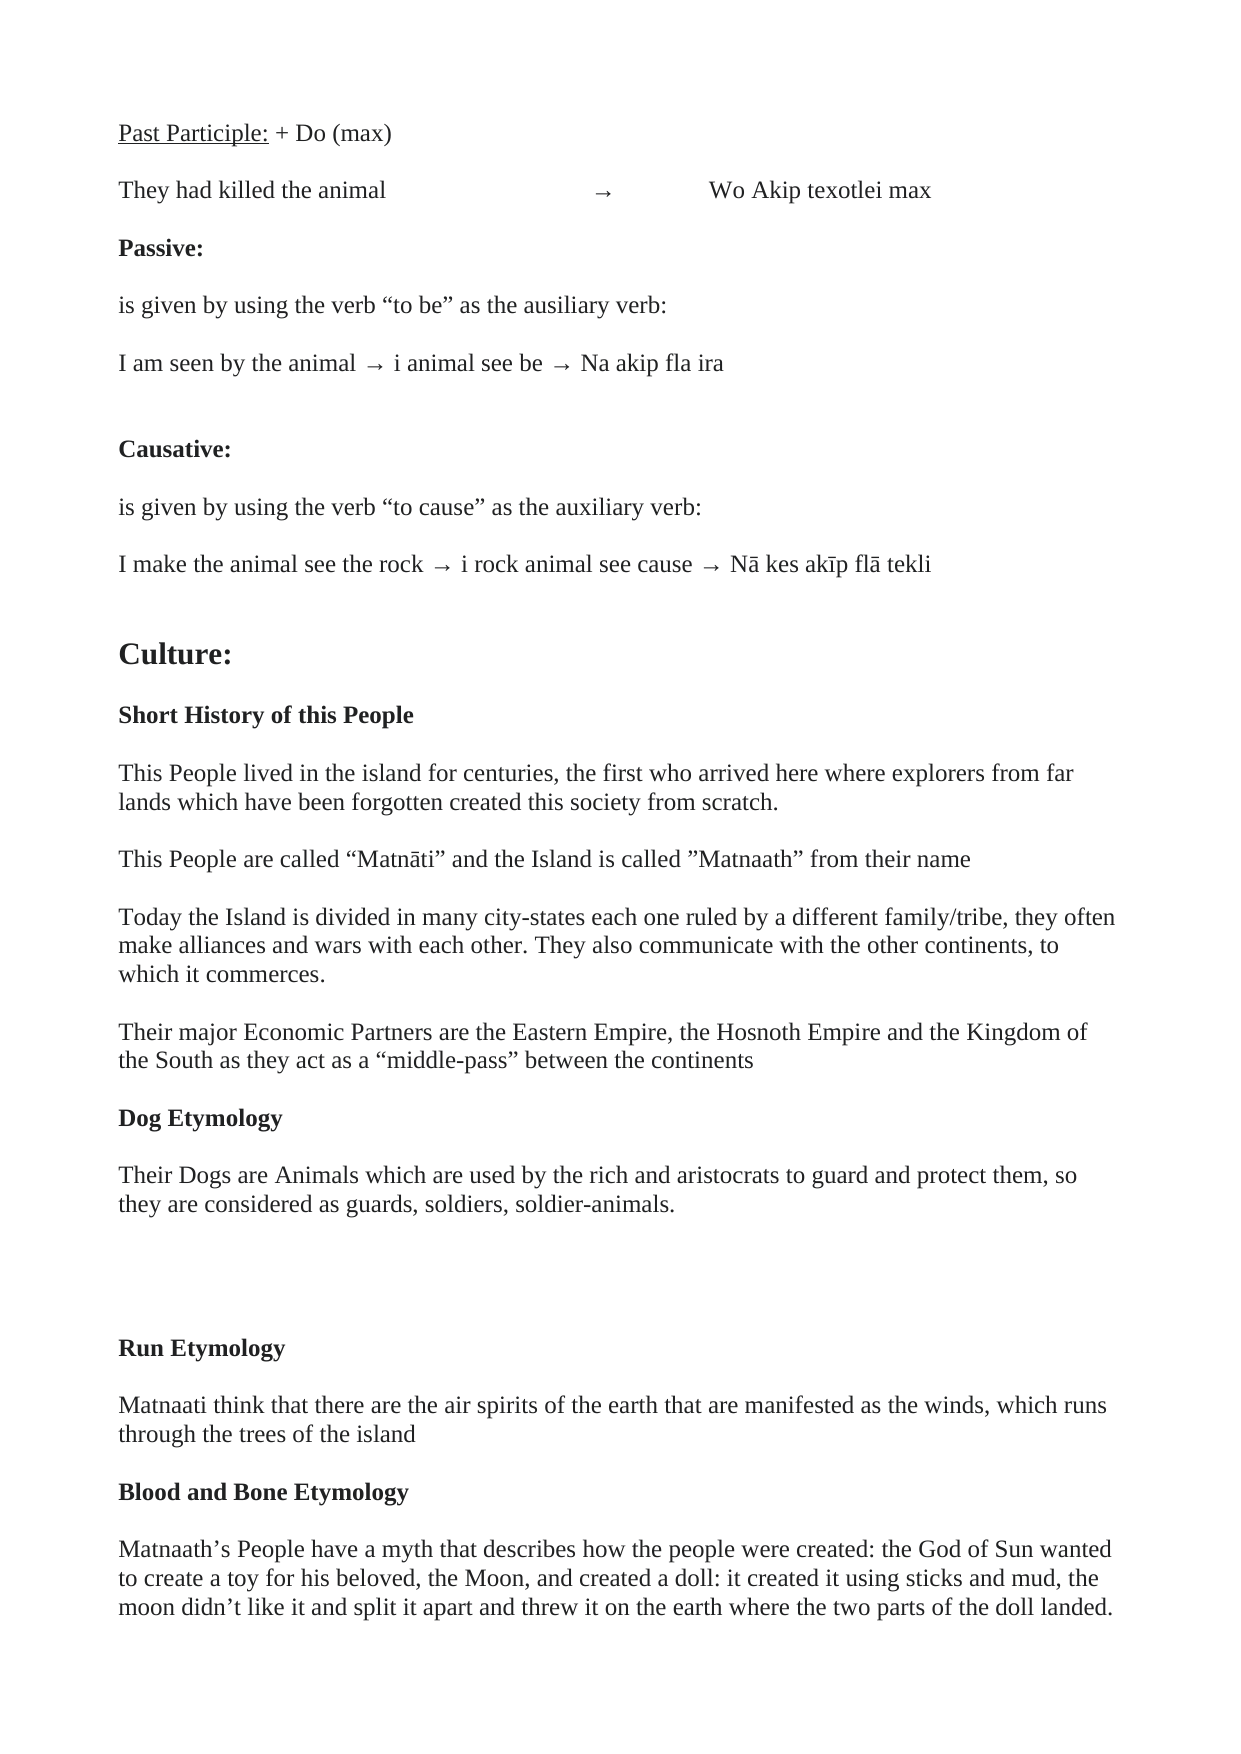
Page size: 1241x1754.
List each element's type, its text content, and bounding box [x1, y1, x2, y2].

text Run Etymology [118, 1333, 1122, 1362]
text is given by using the verb “to be” as the ausiliary verb: [118, 291, 1122, 319]
text Past Participle: + Do (max) [118, 118, 1122, 147]
text This People lived in the island for centuries, the first who arrived here where explorers from far lands which have been forgotten created this society from scratch. [118, 758, 1122, 815]
text Dog Etymology [118, 1103, 1122, 1132]
text Their major Economic Partners are the Eastern Empire, the Hosnoth Empire and the Kingdom of the South as they act as a “middle-pass” between the continents [118, 1017, 1122, 1074]
text Causative: [118, 434, 1122, 463]
text This People are called “Matnāti” and the Island is called ”Matnaath” from their name [118, 844, 1122, 873]
text Short History of this People [118, 700, 1122, 729]
text Their Dogs are Animals which are used by the rich and aristocrats to guard and protect them, so they are considered as guards, soldiers, soldier-animals. [118, 1160, 1122, 1218]
text Today the Island is divided in many city-states each one ruled by a different family/tribe, they often make alliances and wars with each other. They also communicate with the other continents, to which it commerces. [118, 902, 1122, 988]
text I am seen by the animal → i animal see be → Na akip fla ira [118, 348, 1122, 377]
text is given by using the verb “to cause” as the auxiliary verb: [118, 492, 1122, 521]
text I make the animal see the rock → i rock animal see cause → Nā kes akīp flā tekli [118, 549, 1122, 578]
text Matnaath’s People have a myth that describes how the people were created: the God of Sun wanted to create a toy for his beloved, the Moon, and created a doll: it created it using sticks and mud, the moon didn’t like it and split it apart and threw it on the earth where the two parts of the doll landed. [118, 1534, 1122, 1620]
text They had killed the animal → Wo Akip texotlei max [118, 176, 1122, 204]
text Blood and Bone Etymology [118, 1477, 1122, 1505]
text Passive: [118, 233, 1122, 262]
text Matnaati think that there are the air spirits of the earth that are manifested as the winds, which runs through the trees of the island [118, 1390, 1122, 1448]
text Culture: [118, 636, 1122, 672]
